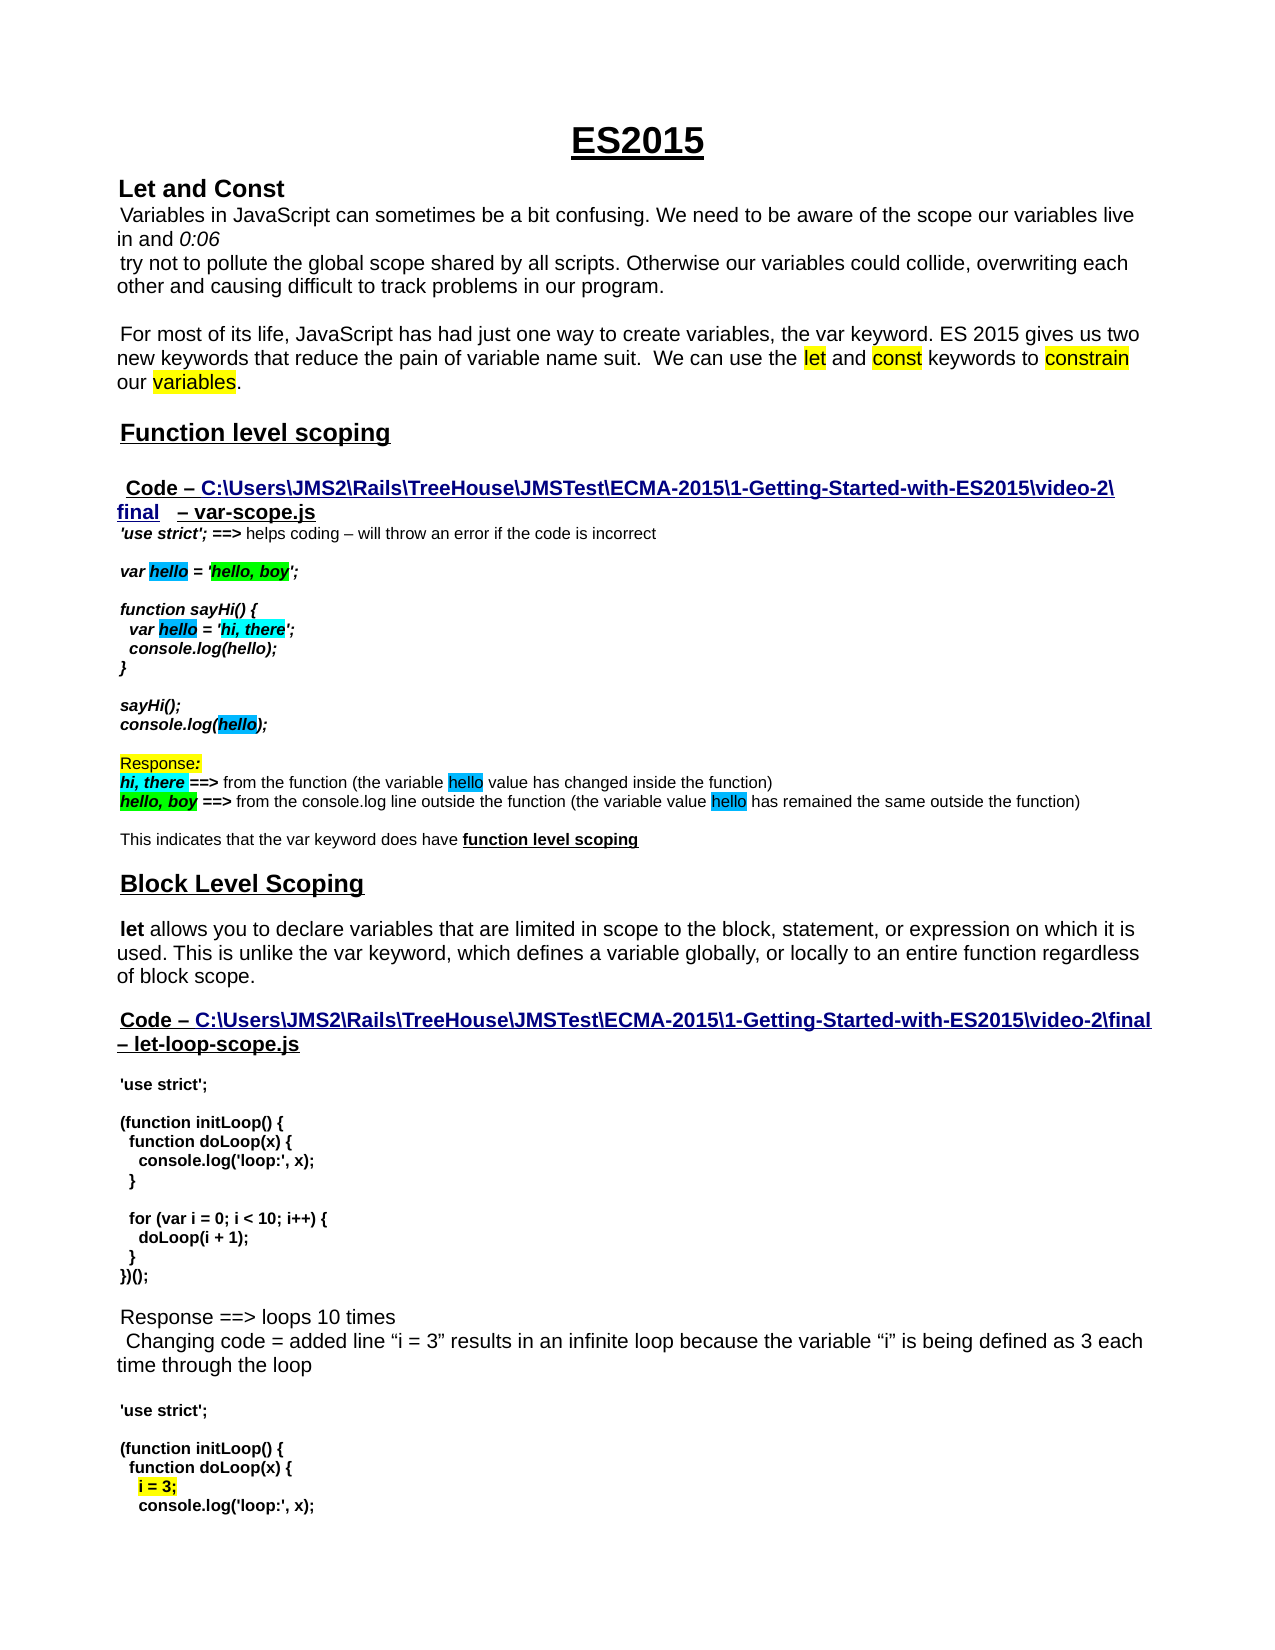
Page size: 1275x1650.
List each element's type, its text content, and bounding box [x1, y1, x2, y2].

text (function initLoop() { [117, 1113, 1157, 1132]
text console.log('loop:', x); [117, 1496, 1157, 1515]
text Response ==> loops 10 times [117, 1304, 1157, 1328]
text Variables in JavaScript can sometimes be a bit confusing. We need to be aware of the scope our variables live in and 0:06 [117, 202, 1157, 250]
text 'use strict'; [117, 1400, 1157, 1419]
text console.log('loop:', x); [117, 1151, 1157, 1170]
text var hello = 'hello, boy'; [117, 562, 1157, 581]
text Changing code = added line “i = 3” results in an infinite loop because the variable “i” is being defined as 3 each time through the loop [117, 1328, 1157, 1376]
text This indicates that the var keyword does have function level scoping [117, 830, 1157, 849]
text function doLoop(x) { [117, 1458, 1157, 1477]
text function sayHi() { [117, 600, 1157, 619]
text try not to pollute the global scope shared by all scripts. Otherwise our variables could collide, overwriting each other and causing difficult to track problems in our program. [117, 250, 1157, 298]
text } [117, 658, 1157, 677]
text for (var i = 0; i < 10; i++) { [117, 1209, 1157, 1228]
text })(); [117, 1266, 1157, 1285]
subtitle Let and Const [118, 174, 1157, 202]
text sayHi(); [117, 696, 1157, 715]
text Code – C:\Users\JMS2\Rails\TreeHouse\JMSTest\ECMA-2015\1-Getting-Started-with-ES2015\video-2\final – var-scope.js [117, 476, 1157, 523]
text console.log(hello); [117, 715, 1157, 734]
text let allows you to declare variables that are limited in scope to the block, statement, or expression on which it is used. This is unlike the var keyword, which defines a variable globally, or locally to an entire function regardless of block scope. [117, 916, 1157, 988]
text (function initLoop() { [117, 1439, 1157, 1458]
text } [117, 1170, 1157, 1189]
text For most of its life, JavaScript has had just one way to create variables, the var keyword. ES 2015 gives us two new keywords that reduce the pain of variable name suit. We can use the let and const keywords to constrain our variables. [117, 322, 1157, 394]
text console.log(hello); [117, 638, 1157, 658]
text 'use strict'; [117, 1074, 1157, 1094]
text Block Level Scoping [117, 868, 1157, 897]
text Response: [117, 753, 1157, 773]
text Function level scoping [117, 418, 1157, 447]
text 'use strict'; ==> helps coding – will throw an error if the code is incorrect [117, 523, 1157, 543]
text Code – C:\Users\JMS2\Rails\TreeHouse\JMSTest\ECMA-2015\1-Getting-Started-with-ES2015\video-2\final – let-loop-scope.js [117, 1007, 1157, 1055]
text hello, boy ==> from the console.log line outside the function (the variable value hello has remained the same outside the function) [117, 792, 1157, 811]
text var hello = 'hi, there'; [117, 619, 1157, 638]
text i = 3; [117, 1477, 1157, 1496]
text hi, there ==> from the function (the variable hello value has changed inside the function) [117, 773, 1157, 792]
text } [117, 1247, 1157, 1266]
subtitle ES2015 [118, 118, 1157, 161]
text function doLoop(x) { [117, 1132, 1157, 1151]
text doLoop(i + 1); [117, 1228, 1157, 1247]
